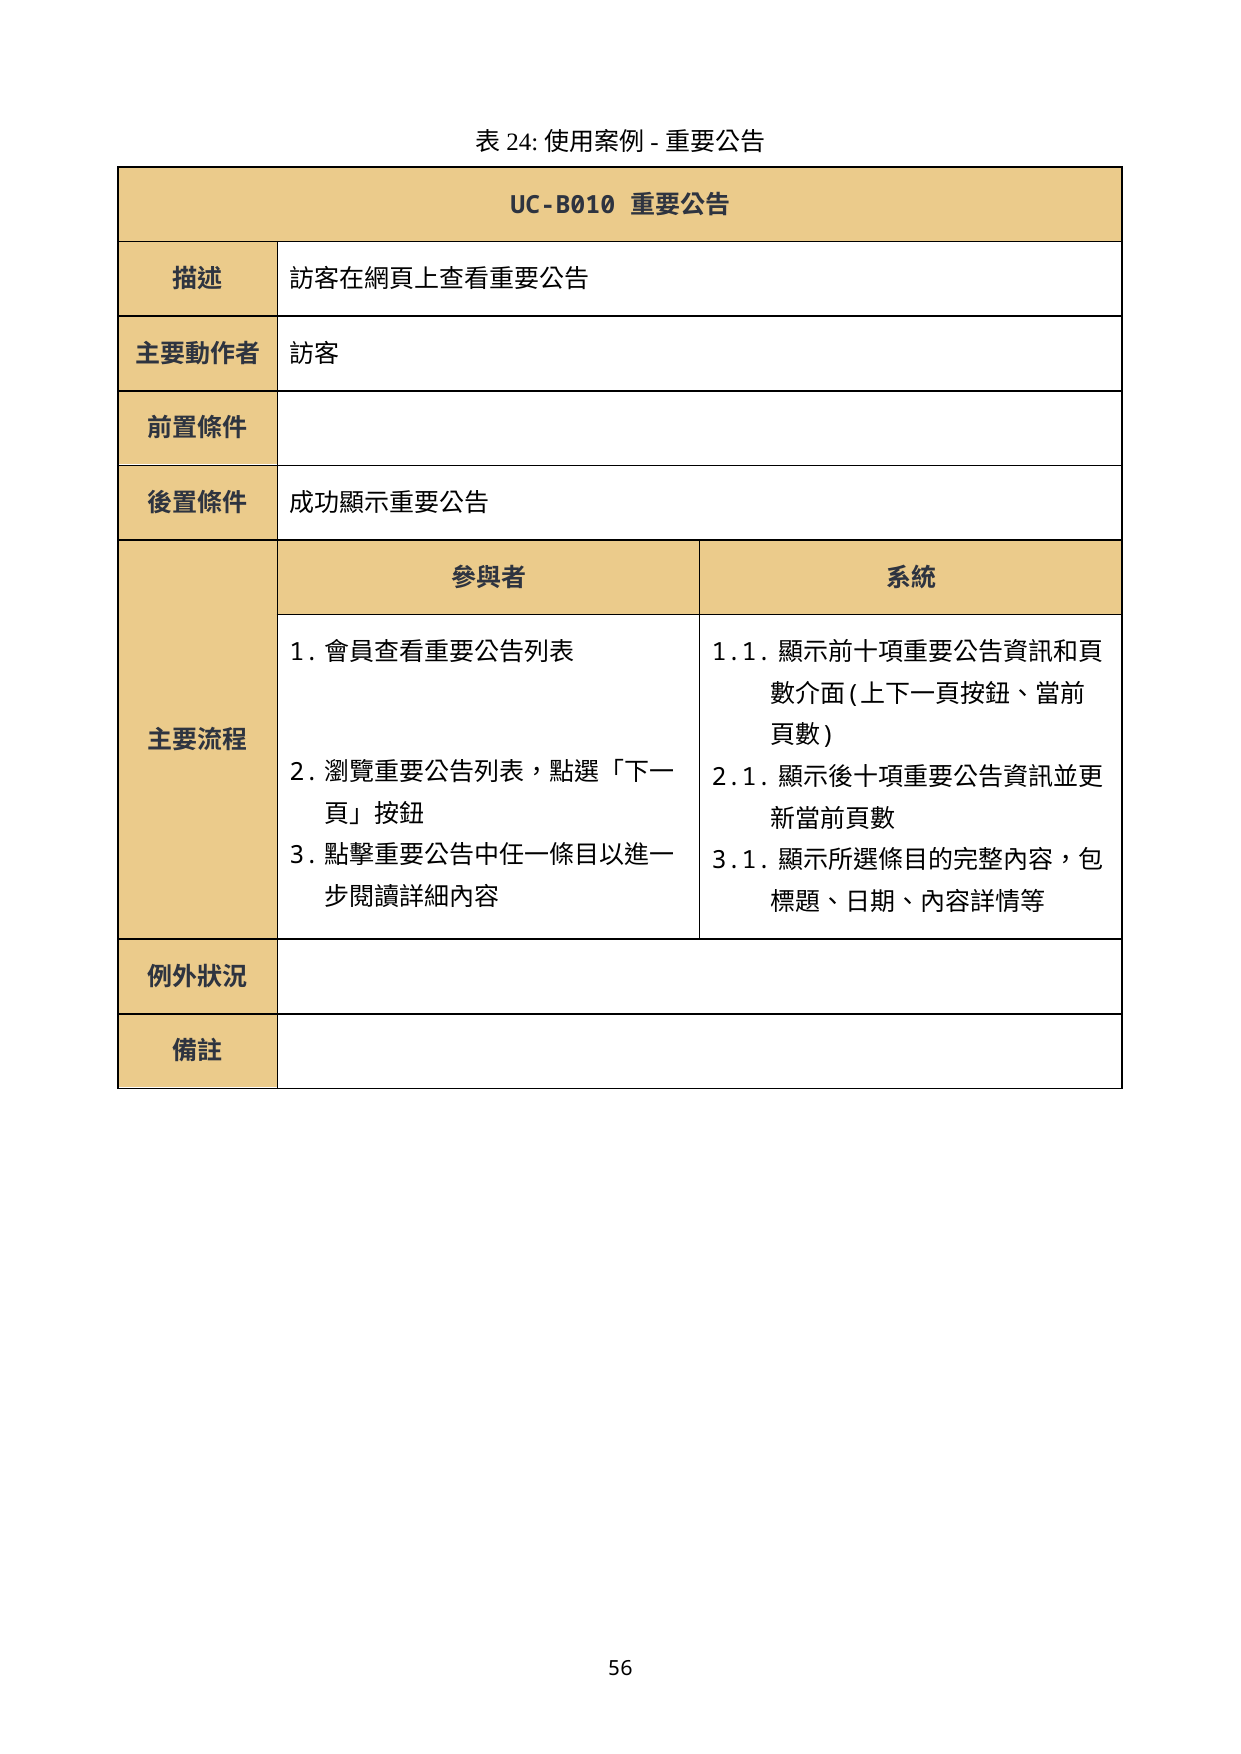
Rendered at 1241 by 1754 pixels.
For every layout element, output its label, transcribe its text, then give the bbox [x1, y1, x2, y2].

table_cell 成功顯示重要公告 [278, 466, 1121, 539]
table_cell 系統 [700, 541, 1121, 614]
table_cell 主要流程 [119, 541, 277, 938]
table_cell 訪客在網頁上查看重要公告 [278, 242, 1121, 315]
table_cell 主要動作者 [119, 317, 277, 390]
table_cell 描述 [119, 242, 277, 315]
text 表 24: 使用案例 - 重要公告 [118, 121, 1122, 158]
table_cell 備註 [119, 1015, 277, 1087]
table_header UC-B010 重要公告 [119, 168, 1121, 241]
table_cell [278, 1015, 1121, 1087]
table_cell 後置條件 [119, 466, 277, 539]
table_cell 會員查看重要公告列表 瀏覽重要公告列表，點選「下一頁」按鈕 點擊重要公告中任一條目以進一步閱讀詳細內容 [278, 615, 699, 938]
table_cell 參與者 [278, 541, 699, 614]
table_cell 前置條件 [119, 392, 277, 464]
table_cell 例外狀況 [119, 940, 277, 1013]
table_cell [278, 940, 1121, 1013]
table_cell 訪客 [278, 317, 1121, 390]
table_cell 顯示前十項重要公告資訊和頁數介面(上下一頁按鈕、當前頁數) 顯示後十項重要公告資訊並更新當前頁數 顯示所選條目的完整內容，包標題、日期、內容詳情等 [700, 615, 1121, 938]
table_cell [278, 392, 1121, 464]
